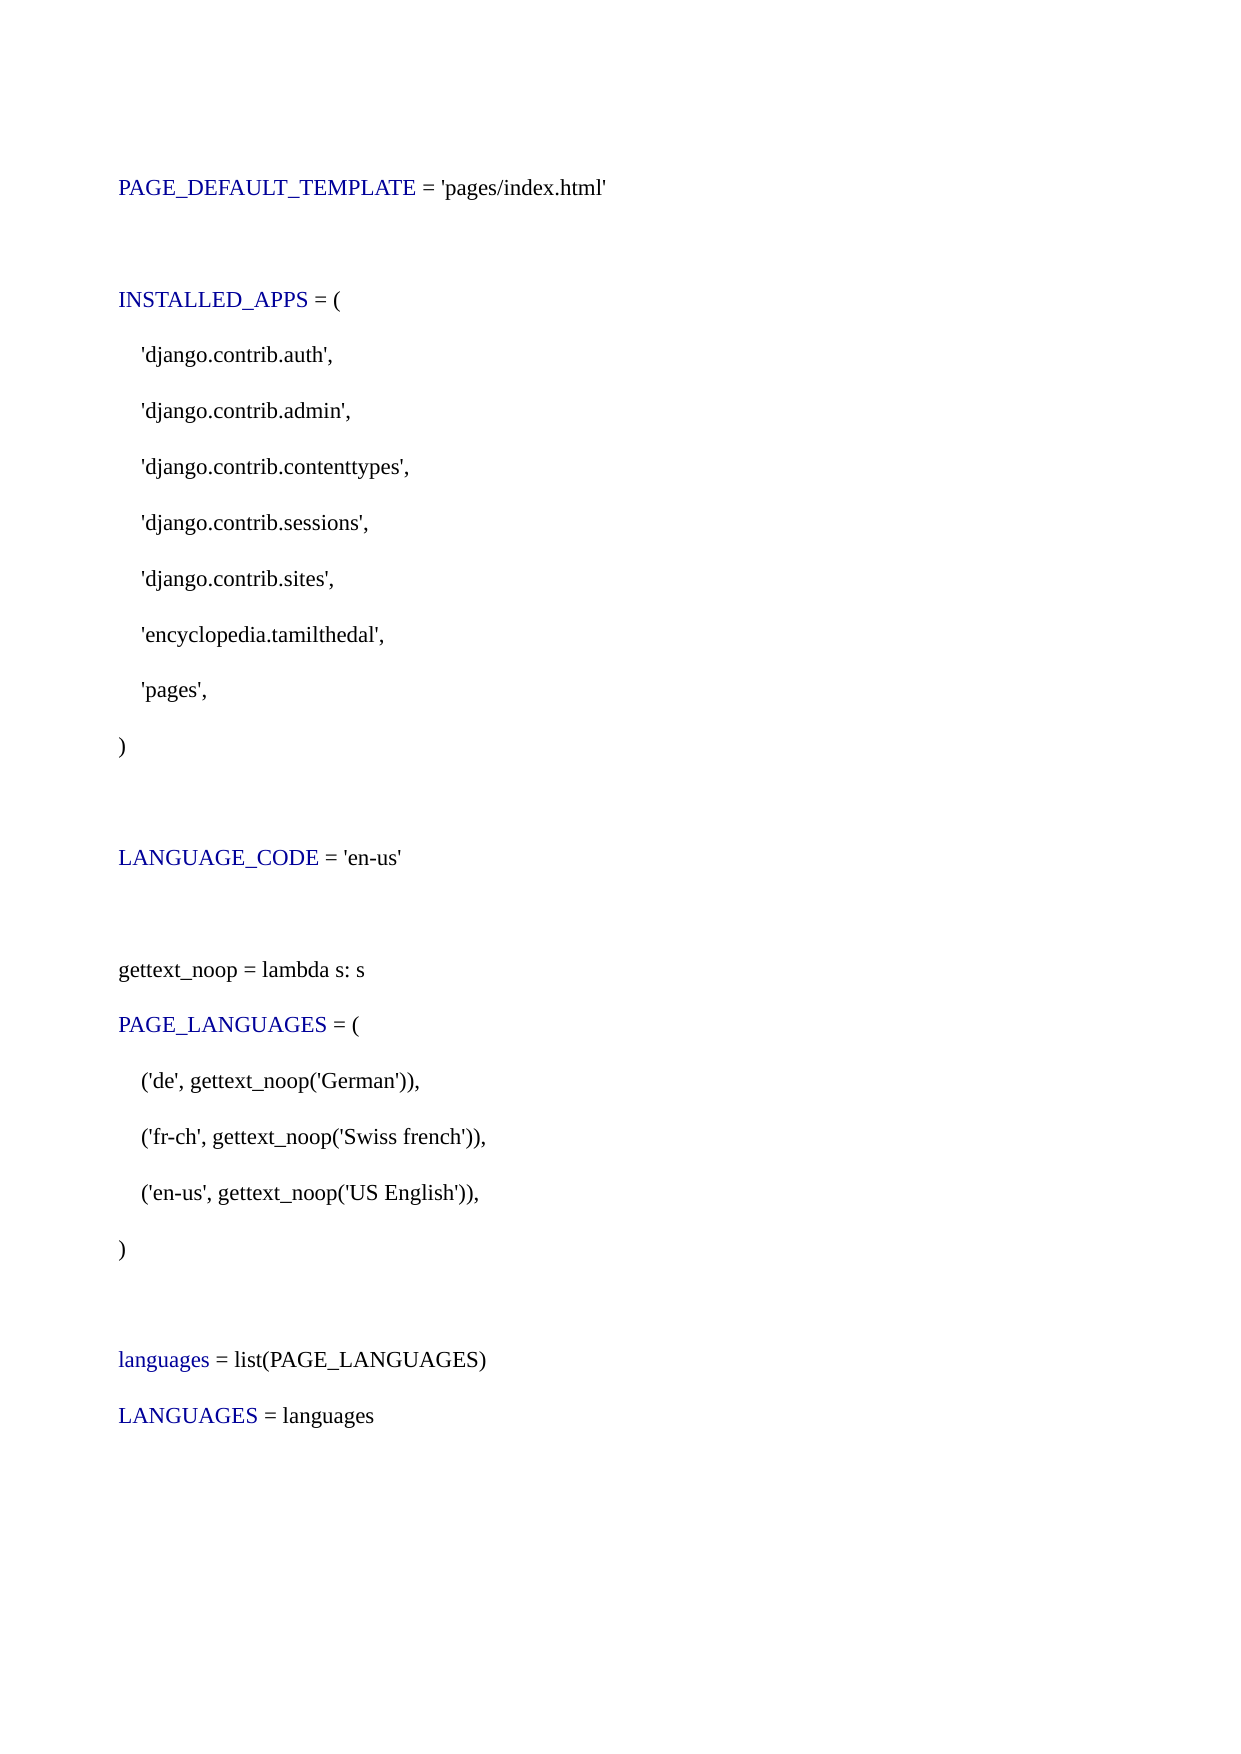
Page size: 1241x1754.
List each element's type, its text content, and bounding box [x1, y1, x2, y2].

text PAGE_LANGUAGES = ( [118, 1011, 1122, 1038]
text PAGE_DEFAULT_TEMPLATE = 'pages/index.html' [118, 174, 1122, 200]
text 'encyclopedia.tamilthedal', [118, 621, 1122, 647]
text INSTALLED_APPS = ( [118, 286, 1122, 312]
text LANGUAGE_CODE = 'en-us' [118, 844, 1122, 870]
text ) [118, 1235, 1122, 1261]
text ) [118, 732, 1122, 759]
text languages = list(PAGE_LANGUAGES) [118, 1346, 1122, 1373]
text 'django.contrib.sites', [118, 565, 1122, 591]
text 'django.contrib.admin', [118, 397, 1122, 424]
text 'django.contrib.sessions', [118, 509, 1122, 535]
text ('fr-ch', gettext_noop('Swiss french')), [118, 1123, 1122, 1149]
text 'pages', [118, 676, 1122, 703]
text 'django.contrib.auth', [118, 341, 1122, 368]
text gettext_noop = lambda s: s [118, 956, 1122, 982]
text 'django.contrib.contenttypes', [118, 453, 1122, 479]
text LANGUAGES = languages [118, 1402, 1122, 1429]
text ('de', gettext_noop('German')), [118, 1067, 1122, 1094]
text ('en-us', gettext_noop('US English')), [118, 1179, 1122, 1205]
